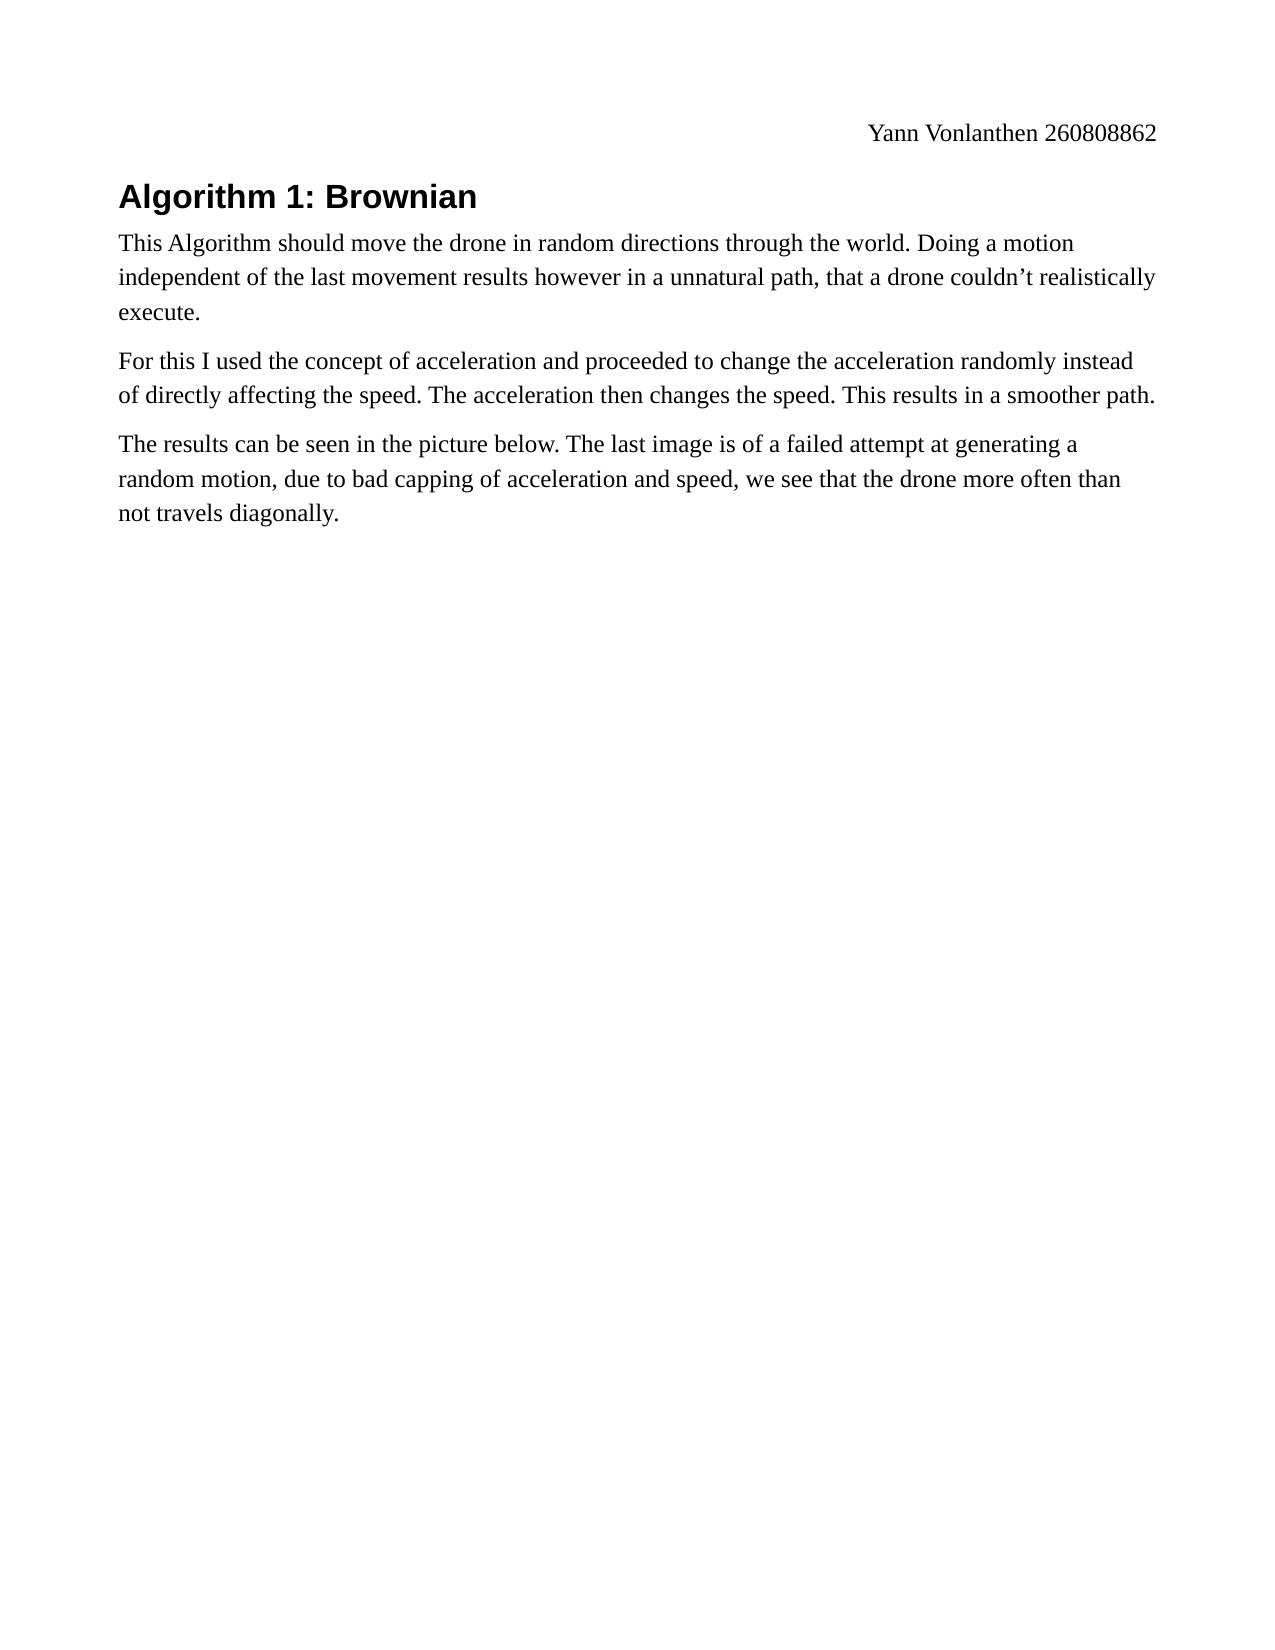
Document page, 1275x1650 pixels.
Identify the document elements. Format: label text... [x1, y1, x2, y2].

text The results can be seen in the picture below. The last image is of a failed attempt at generating a random motion, due to bad capping of acceleration and speed, we see that the drone more often than not travels diagonally. [118, 429, 1157, 527]
subtitle Algorithm 1: Brownian [118, 177, 1157, 216]
text For this I used the concept of acceleration and proceeded to change the acceleration randomly instead of directly affecting the speed. The acceleration then changes the speed. This results in a smoother path. [118, 346, 1157, 409]
text This Algorithm should move the drone in random directions through the world. Doing a motion independent of the last movement results however in a unnatural path, that a drone couldn’t realistically execute. [118, 228, 1157, 326]
